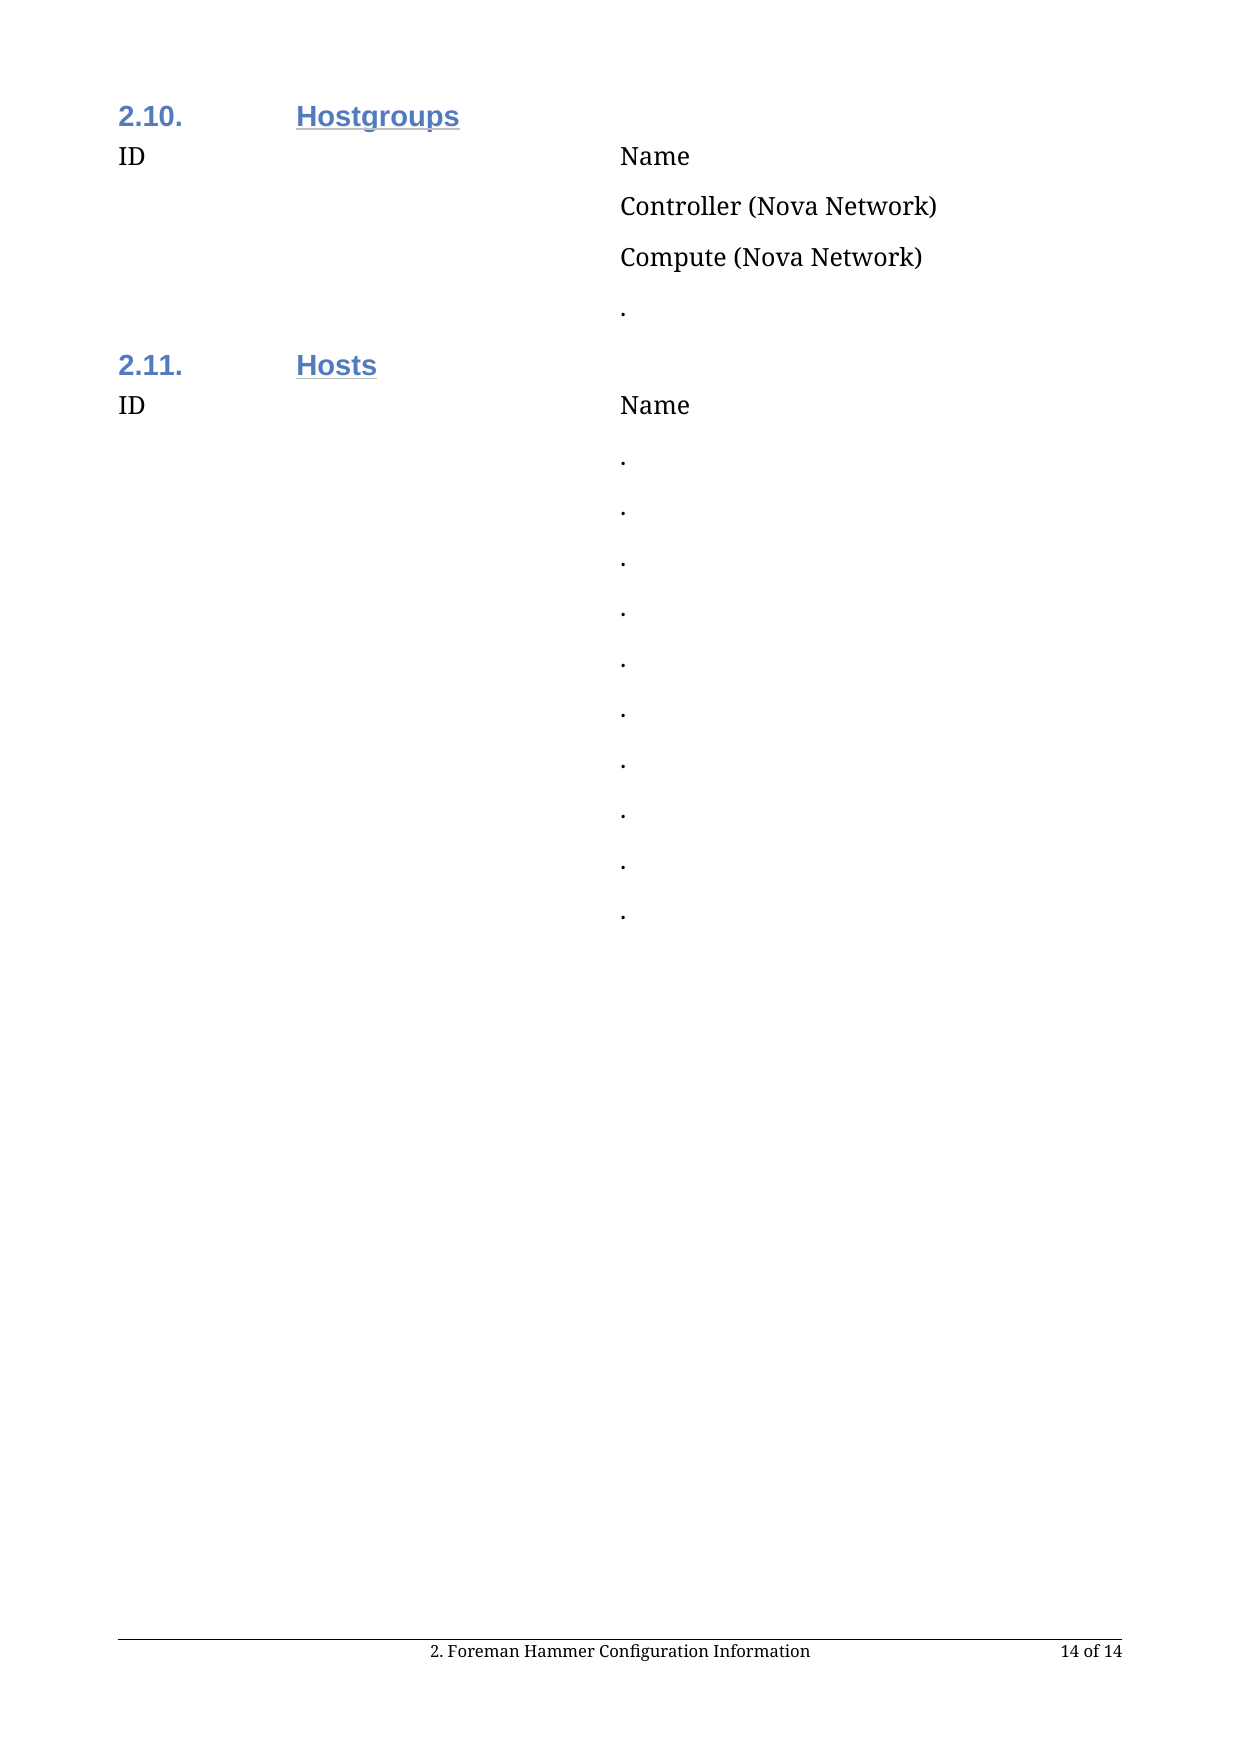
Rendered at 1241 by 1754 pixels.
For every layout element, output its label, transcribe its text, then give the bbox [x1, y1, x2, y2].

table_cell . [620, 638, 1122, 688]
table_cell [118, 840, 620, 890]
table_cell . [620, 840, 1122, 890]
table_cell . [620, 287, 1122, 338]
table_header Name [620, 136, 1122, 186]
table_header ID [118, 385, 620, 435]
table_cell . [620, 486, 1122, 536]
table_cell [118, 688, 620, 738]
table_cell [118, 638, 620, 688]
table_cell [118, 287, 620, 338]
table_cell Compute (Nova Network) [620, 237, 1122, 287]
table_header Name [620, 385, 1122, 435]
table_cell [118, 890, 620, 941]
table_cell . [620, 789, 1122, 839]
table_cell [118, 739, 620, 789]
table_cell [118, 237, 620, 287]
table_cell . [620, 435, 1122, 486]
table_header ID [118, 136, 620, 186]
table_cell [118, 587, 620, 637]
table_cell . [620, 536, 1122, 587]
table_cell [118, 186, 620, 237]
table_cell . [620, 688, 1122, 738]
table_cell . [620, 739, 1122, 789]
table_cell [118, 435, 620, 486]
table_cell [118, 536, 620, 587]
subtitle Hosts [118, 348, 1122, 382]
table_cell Controller (Nova Network) [620, 186, 1122, 237]
subtitle Hostgroups [118, 99, 1122, 133]
table_cell . [620, 890, 1122, 941]
table_cell . [620, 587, 1122, 637]
table_cell [118, 789, 620, 839]
table_cell [118, 486, 620, 536]
